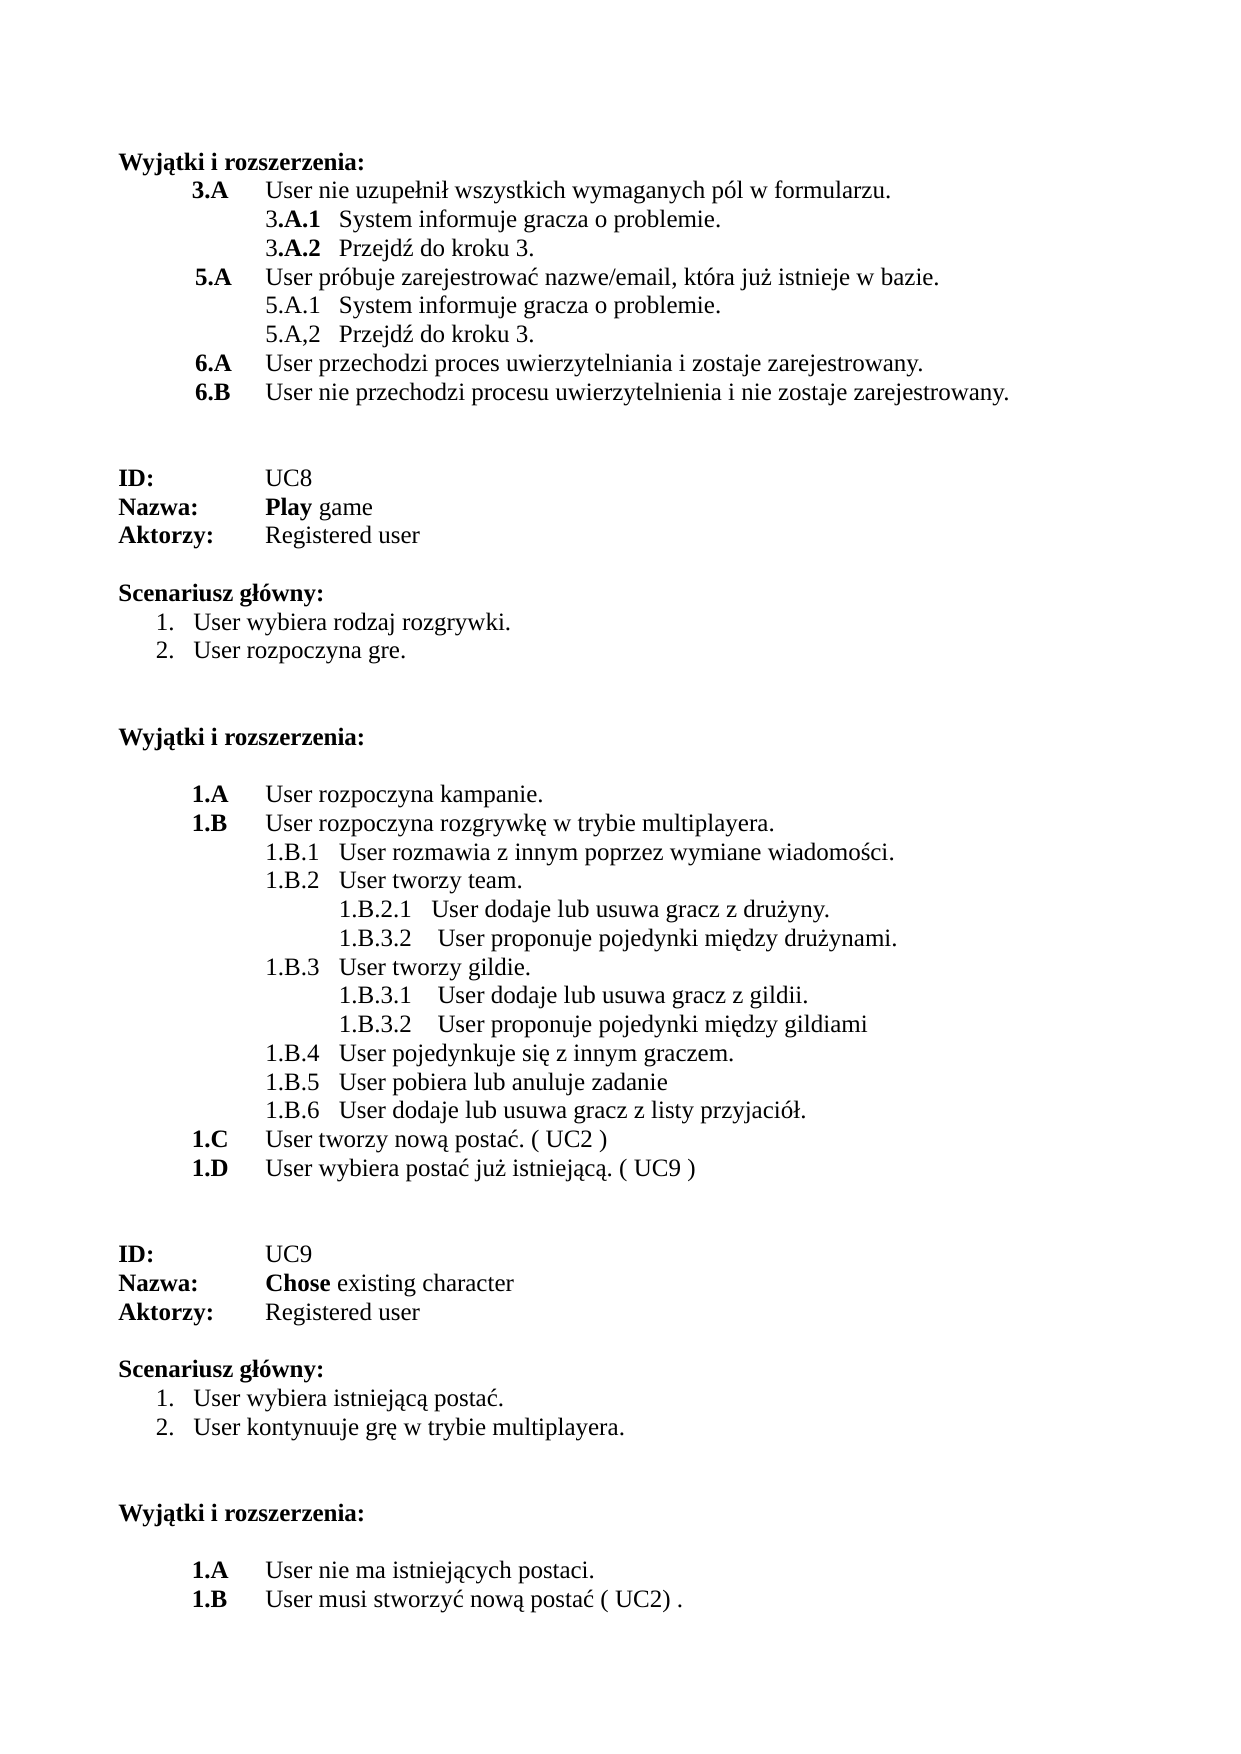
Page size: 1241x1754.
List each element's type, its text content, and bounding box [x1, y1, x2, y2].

text Wyjątki i rozszerzenia: [118, 147, 1122, 176]
text 3.A.1 System informuje gracza o problemie. [118, 204, 1122, 233]
text 1.B.5 User pobiera lub anuluje zadanie [118, 1067, 1122, 1096]
text 1.B.4 User pojedynkuje się z innym graczem. [118, 1038, 1122, 1067]
text ID: UC8 [118, 463, 1122, 492]
text 1.D User wybiera postać już istniejącą. ( UC9 ) [118, 1153, 1122, 1182]
list User wybiera istniejącą postać. [156, 1383, 1122, 1412]
text 5.A User próbuje zarejestrować nazwe/email, która już istnieje w bazie. [118, 262, 1122, 291]
text 1.B.1 User rozmawia z innym poprzez wymiane wiadomości. [118, 837, 1122, 866]
text Wyjątki i rozszerzenia: [118, 722, 1122, 751]
text 1.B User musi stworzyć nową postać ( UC2) . [118, 1584, 1122, 1613]
text 1.B.3.2 User proponuje pojedynki między drużynami. [118, 923, 1122, 952]
list User rozpoczyna gre. [156, 636, 1122, 664]
list User wybiera rodzaj rozgrywki. [156, 607, 1122, 636]
text 1.B User rozpoczyna rozgrywkę w trybie multiplayera. [118, 808, 1122, 837]
text 3.A.2 Przejdź do kroku 3. [118, 233, 1122, 262]
text 1.A User rozpoczyna kampanie. [118, 779, 1122, 808]
text 1.C User tworzy nową postać. ( UC2 ) [118, 1124, 1122, 1153]
text Aktorzy: Registered user [118, 1297, 1122, 1326]
text 5.A,2 Przejdź do kroku 3. [118, 319, 1122, 348]
text Wyjątki i rozszerzenia: [118, 1498, 1122, 1527]
list User kontynuuje grę w trybie multiplayera. [156, 1412, 1122, 1441]
text Nazwa: Play game [118, 492, 1122, 521]
text 6.A User przechodzi proces uwierzytelniania i zostaje zarejestrowany. [118, 348, 1122, 377]
text 1.B.3.1 User dodaje lub usuwa gracz z gildii. [118, 981, 1122, 1009]
text 6.B User nie przechodzi procesu uwierzytelnienia i nie zostaje zarejestrowany. [118, 377, 1122, 406]
text Scenariusz główny: [118, 578, 1122, 607]
text 1.B.2.1 User dodaje lub usuwa gracz z drużyny. [118, 894, 1122, 923]
text Nazwa: Chose existing character [118, 1268, 1122, 1297]
text 1.B.3.2 User proponuje pojedynki między gildiami [118, 1009, 1122, 1038]
text 1.B.2 User tworzy team. [118, 866, 1122, 894]
text 5.A.1 System informuje gracza o problemie. [118, 291, 1122, 319]
text 1.B.6 User dodaje lub usuwa gracz z listy przyjaciół. [118, 1096, 1122, 1124]
text Scenariusz główny: [118, 1354, 1122, 1383]
text ID: UC9 [118, 1239, 1122, 1268]
text 1.B.3 User tworzy gildie. [118, 952, 1122, 981]
text Aktorzy: Registered user [118, 521, 1122, 549]
text 3.A User nie uzupełnił wszystkich wymaganych pól w formularzu. [118, 176, 1122, 204]
text 1.A User nie ma istniejących postaci. [118, 1556, 1122, 1584]
